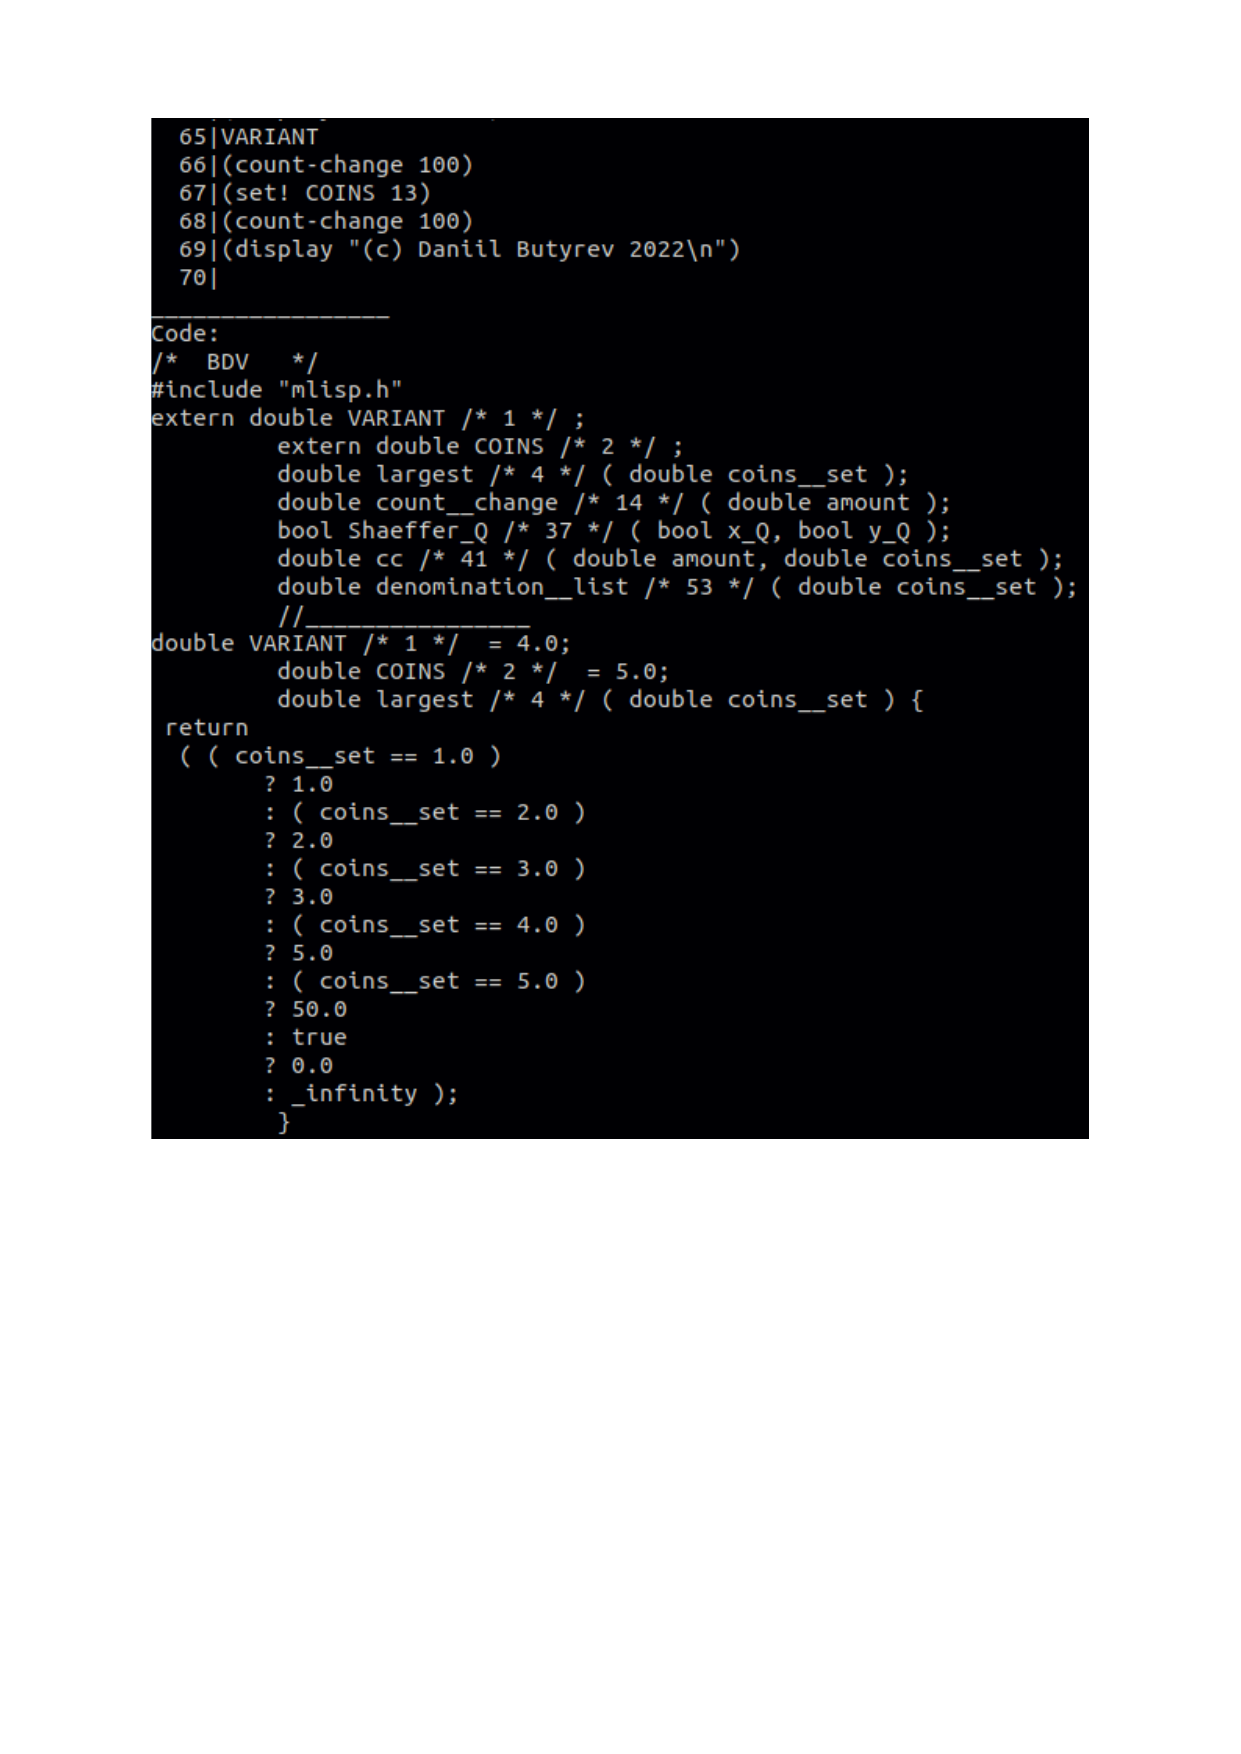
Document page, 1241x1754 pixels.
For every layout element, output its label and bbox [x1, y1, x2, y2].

picture [151, 118, 1089, 1139]
